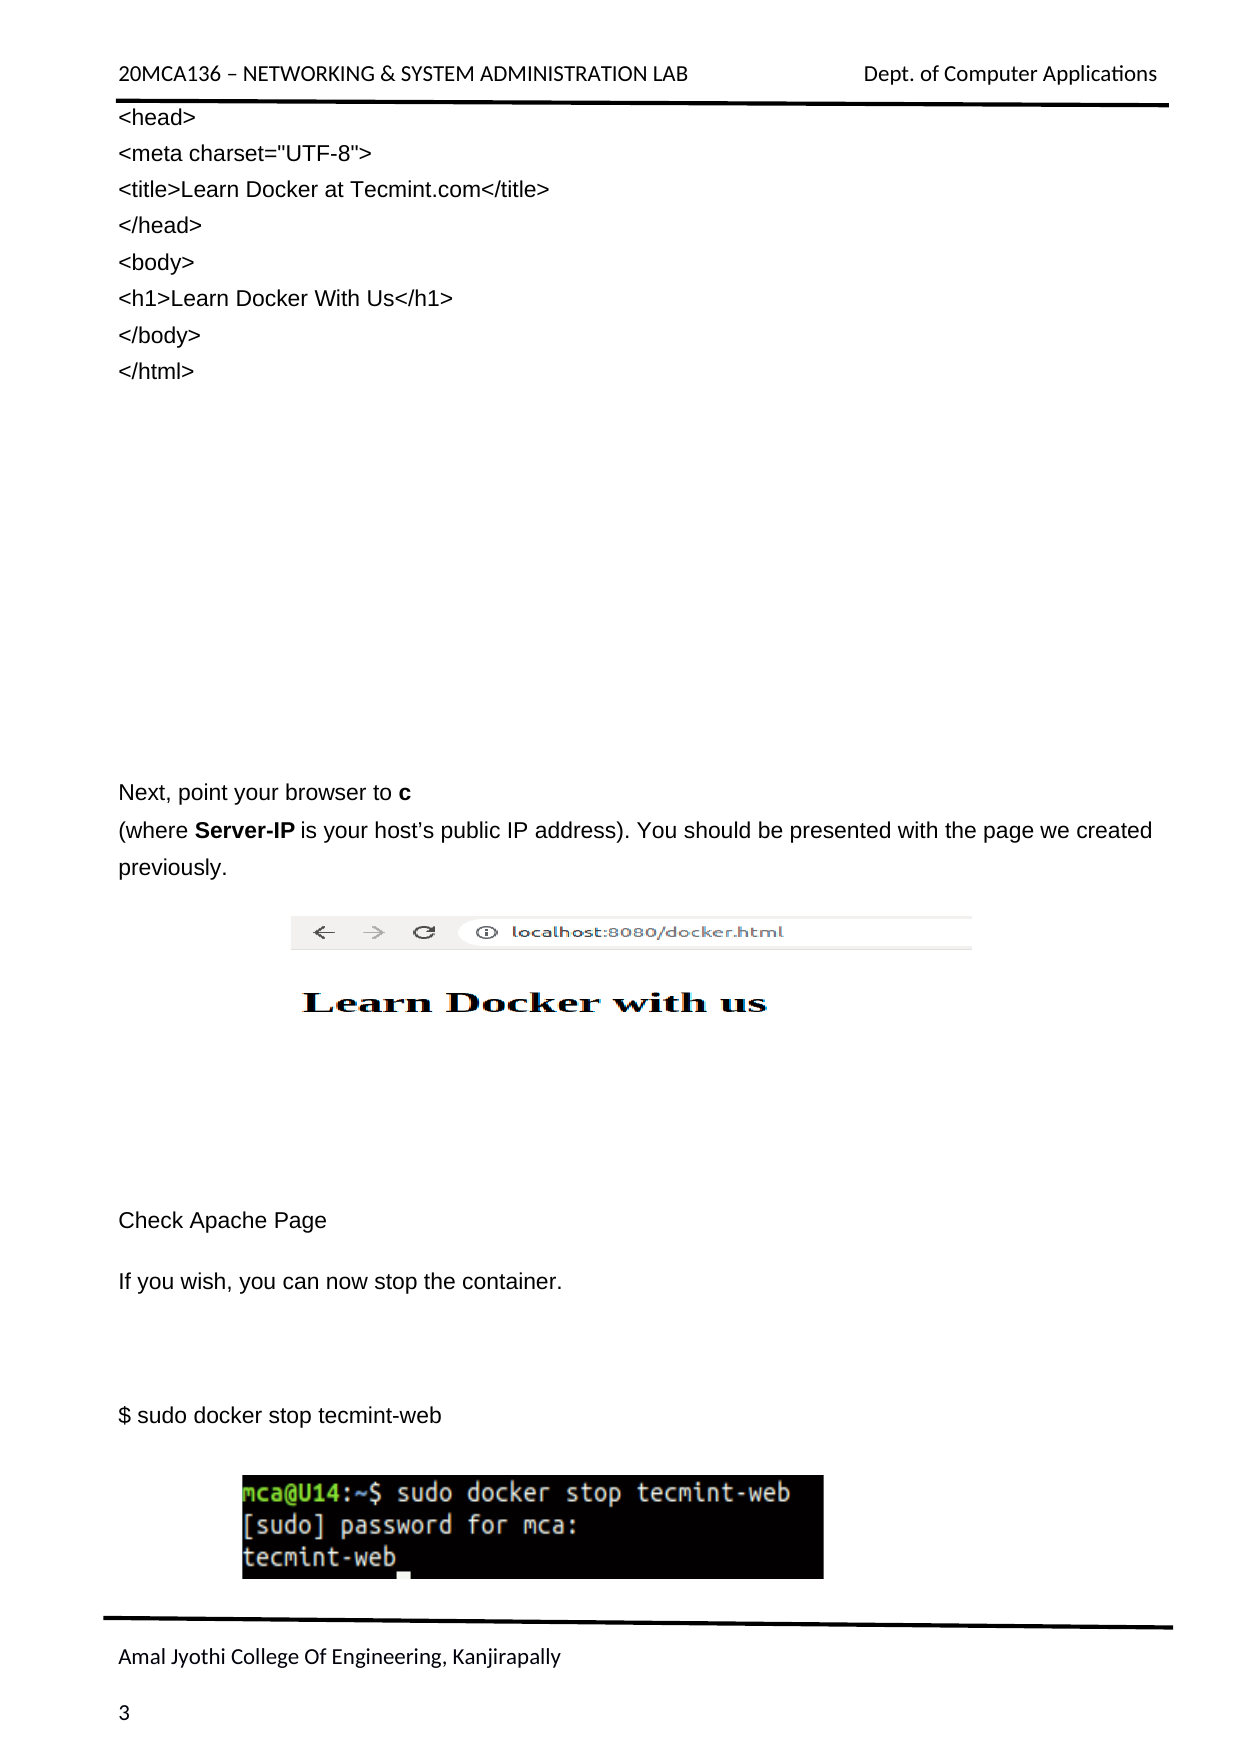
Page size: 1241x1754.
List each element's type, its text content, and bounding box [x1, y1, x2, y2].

text <title>Learn Docker at Tecmint.com</title> [118, 176, 1167, 202]
text </body> [118, 322, 1167, 348]
text </html> [118, 358, 1167, 384]
text </head> [118, 212, 1167, 239]
text Next, point your browser to c (where Server-IP is your host’s public IP address). You should be presented with the page we created previously. [118, 779, 1167, 880]
text $ sudo docker stop tecmint-web [118, 1402, 1167, 1429]
text <head> [118, 103, 1167, 130]
text If you wish, you can now stop the container. [118, 1268, 1167, 1295]
text Check Apache Page [118, 1207, 1167, 1233]
picture [290, 916, 972, 1097]
text <meta charset="UTF-8"> [118, 140, 1167, 166]
text <body> [118, 249, 1167, 275]
picture [242, 1475, 824, 1579]
text <h1>Learn Docker With Us</h1> [118, 285, 1167, 312]
